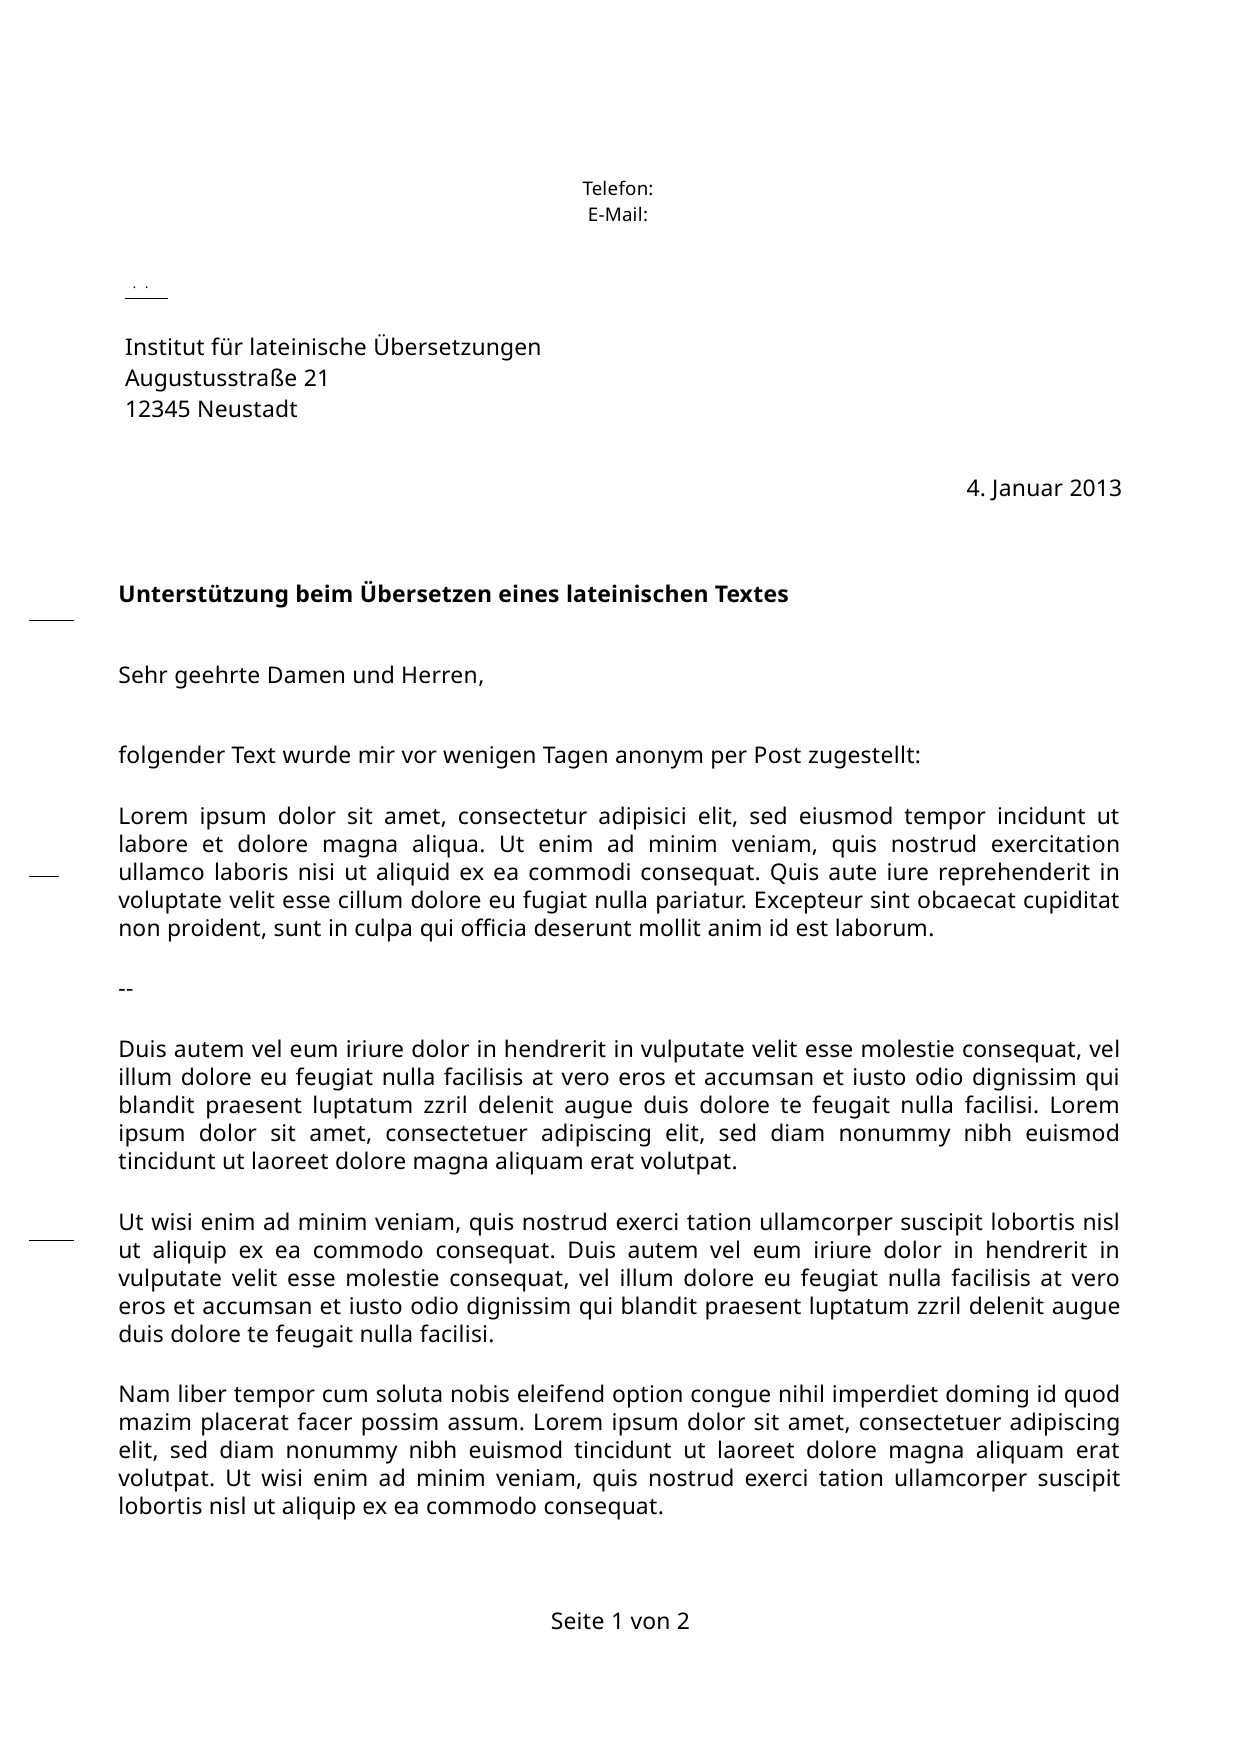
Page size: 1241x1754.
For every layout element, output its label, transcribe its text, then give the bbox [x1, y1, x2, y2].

text Institut für lateinische Übersetzungen [125, 331, 564, 362]
text Duis autem vel eum iriure dolor in hendrerit in vulputate velit esse molestie consequat, vel illum dolore eu feugiat nulla facilisis at vero eros et accumsan et iusto odio dignissim qui blandit praesent luptatum zzril delenit augue duis dolore te feugait nulla facilisi. Lorem ipsum dolor sit amet, consectetuer adipiscing elit, sed diam nonummy nibh euismod tincidunt ut laoreet dolore magna aliquam erat volutpat. [118, 1033, 1122, 1176]
subtitle Wilhelm Müller [119, 71, 1122, 111]
text Unterstützung beim Übersetzen eines lateinischen Textes [118, 578, 1122, 609]
text Lorem ipsum dolor sit amet, consectetur adipisici elit, sed eiusmod tempor incidunt ut labore et dolore magna aliqua. Ut enim ad minim veniam, quis nostrud exercitation ullamco laboris nisi ut aliquid ex ea commodi consequat. Quis aute iure reprehenderit in voluptate velit esse cillum dolore eu fugiat nulla pariatur. Excepteur sint obcaecat cupiditat non proident, sunt in culpa qui officia deserunt mollit anim id est laborum. [118, 800, 1122, 943]
text 12345 Neustadt [119, 149, 1122, 175]
text E-Mail: info@wilhelm-mueller.de [119, 201, 1122, 227]
text folgender Text wurde mir vor wenigen Tagen anonym per Post zugestellt: [118, 739, 1122, 770]
text Nam liber tempor cum soluta nobis eleifend option congue nihil imperdiet doming id quod mazim placerat facer possim assum. Lorem ipsum dolor sit amet, consectetuer adipiscing elit, sed diam nonummy nibh euismod tincidunt ut laoreet dolore magna aliquam erat volutpat. Ut wisi enim ad minim veniam, quis nostrud exerci tation ullamcorper suscipit lobortis nisl ut aliquip ex ea commodo consequat. [118, 1378, 1122, 1521]
text Hauptstraße 42 [119, 123, 1122, 149]
text 4. Januar 2013 [620, 472, 1122, 503]
text Sehr geehrte Damen und Herren, [118, 659, 1122, 690]
text Augustusstraße 21 [125, 362, 564, 393]
text -- [118, 972, 1122, 1003]
text Telefon: +49 1234 56789 [119, 175, 1122, 201]
text Ut wisi enim ad minim veniam, quis nostrud exerci tation ullamcorper suscipit lobortis nisl ut aliquip ex ea commodo consequat. Duis autem vel eum iriure dolor in hendrerit in vulputate velit esse molestie consequat, vel illum dolore eu feugiat nulla facilisis at vero eros et accumsan et iusto odio dignissim qui blandit praesent luptatum zzril delenit augue duis dolore te feugait nulla facilisi. [118, 1206, 1122, 1349]
text 12345 Neustadt [125, 393, 564, 424]
